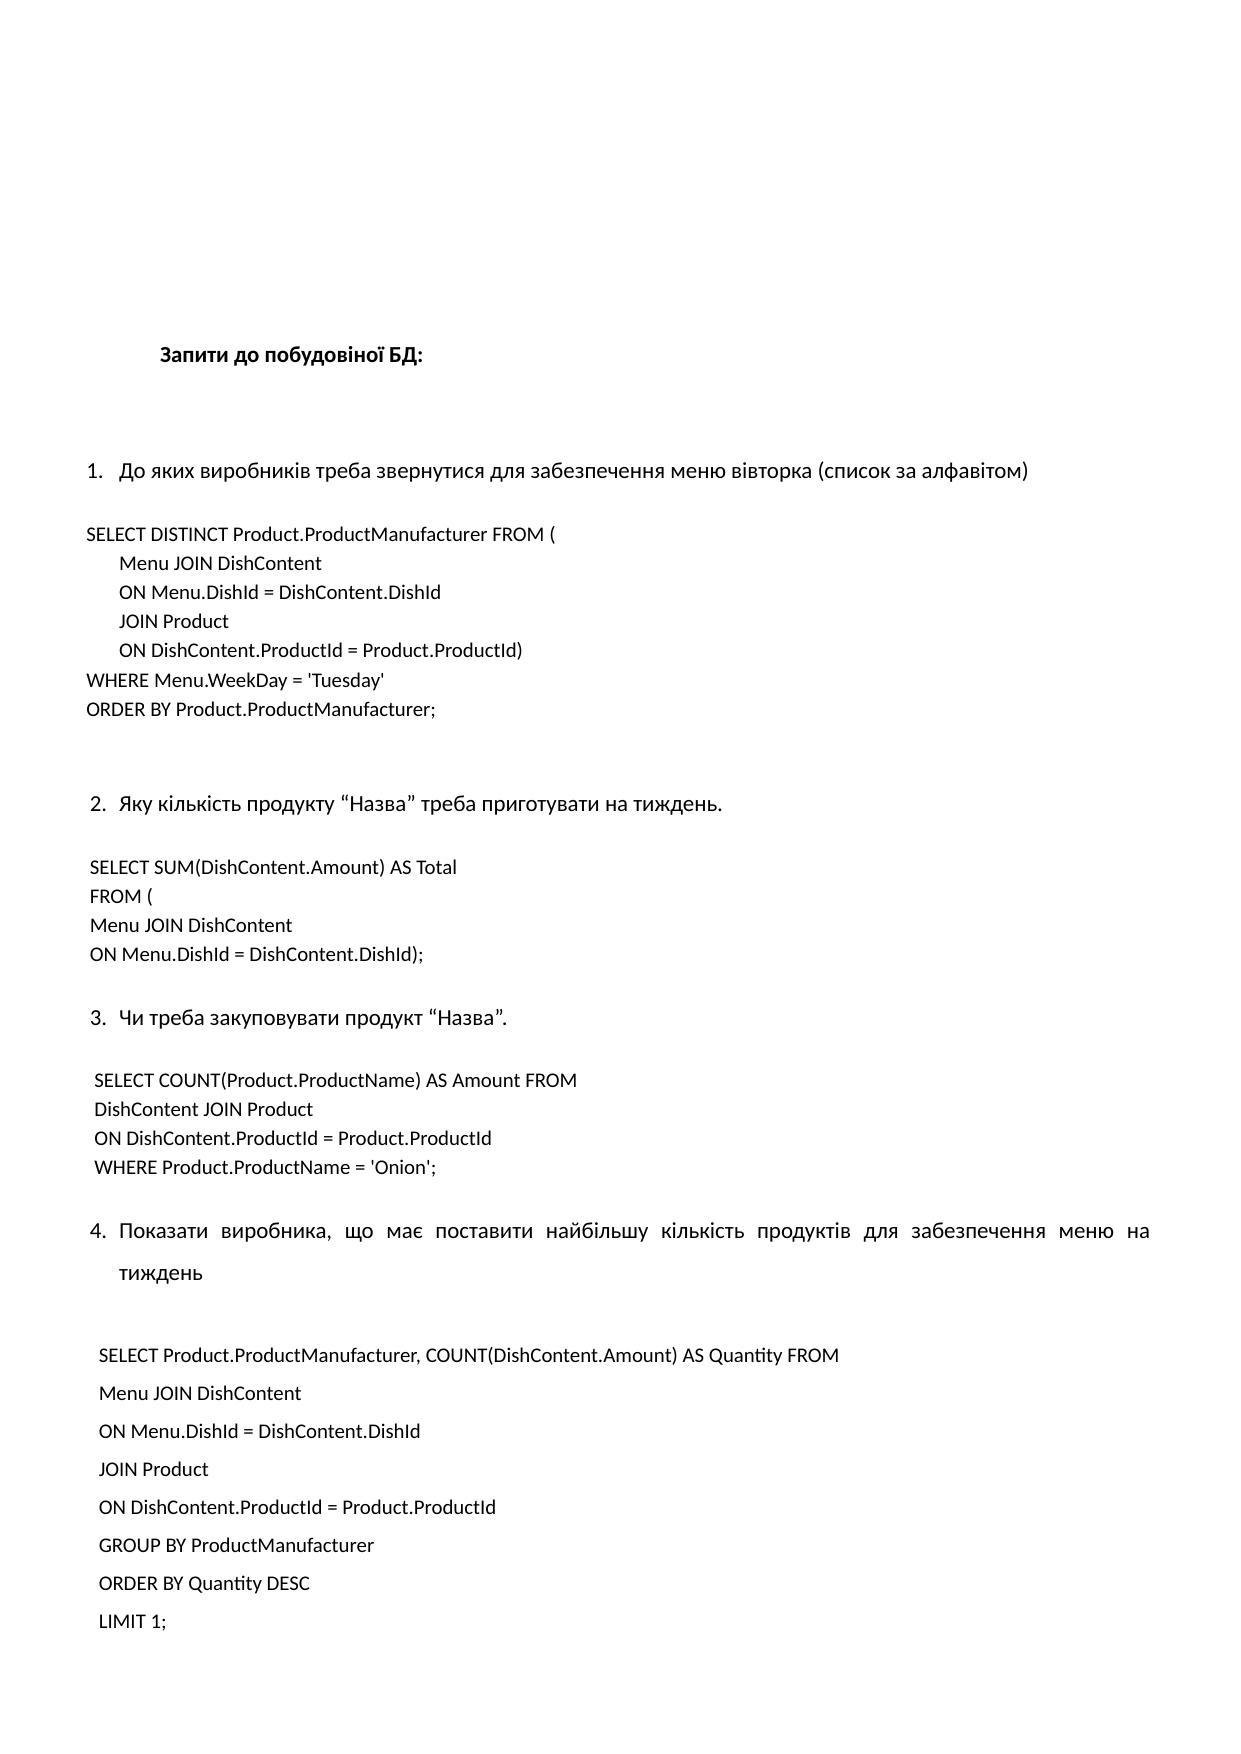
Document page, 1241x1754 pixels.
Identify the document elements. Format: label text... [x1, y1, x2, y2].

list Чи треба закуповувати продукт “Назва”. [89, 1003, 1152, 1031]
text SELECT Product.ProductManufacturer, COUNT(DishContent.Amount) AS Quantity FROM [86, 1342, 1152, 1367]
text JOIN Product [86, 1456, 1152, 1482]
text Запити до побудовіної БД: [86, 340, 1152, 368]
text ON DishContent.ProductId = Product.ProductId) [86, 638, 1152, 663]
list Яку кількість продукту “Назва” треба приготувати на тиждень. [89, 789, 1152, 817]
text ON Menu.DishId = DishContent.DishId); [89, 941, 1152, 967]
text LIMIT 1; [86, 1609, 1152, 1634]
list Показати виробника, що має поставити найбільшу кількість продуктів для забезпечення меню на тиждень [89, 1216, 1152, 1286]
text ON Menu.DishId = DishContent.DishId [86, 579, 1152, 605]
text ORDER BY Quantity DESC [86, 1571, 1152, 1596]
text SELECT DISTINCT Product.ProductManufacturer FROM ( [86, 521, 1152, 546]
text ON DishContent.ProductId = Product.ProductId [86, 1494, 1152, 1520]
text Menu JOIN DishContent [86, 550, 1152, 576]
text Menu JOIN DishContent [86, 1380, 1152, 1405]
text ON DishContent.ProductId = Product.ProductId [89, 1125, 1152, 1151]
text FROM ( [89, 883, 1152, 908]
text SELECT SUM(DishContent.Amount) AS Total [89, 854, 1152, 879]
text JOIN Product [86, 608, 1152, 634]
text SELECT COUNT(Product.ProductName) AS Amount FROM [89, 1067, 1152, 1092]
list До яких виробників треба звернутися для забезпечення меню вівторка (список за алфавітом) [86, 457, 1152, 484]
text ON Menu.DishId = DishContent.DishId [86, 1418, 1152, 1443]
text DishContent JOIN Product [89, 1096, 1152, 1122]
text WHERE Product.ProductName = 'Onion'; [89, 1154, 1152, 1180]
text Menu JOIN DishContent [89, 912, 1152, 938]
text WHERE Menu.WeekDay = 'Tuesday' [86, 667, 1152, 692]
text GROUP BY ProductManufacturer [86, 1532, 1152, 1558]
text ORDER BY Product.ProductManufacturer; [86, 696, 1152, 721]
